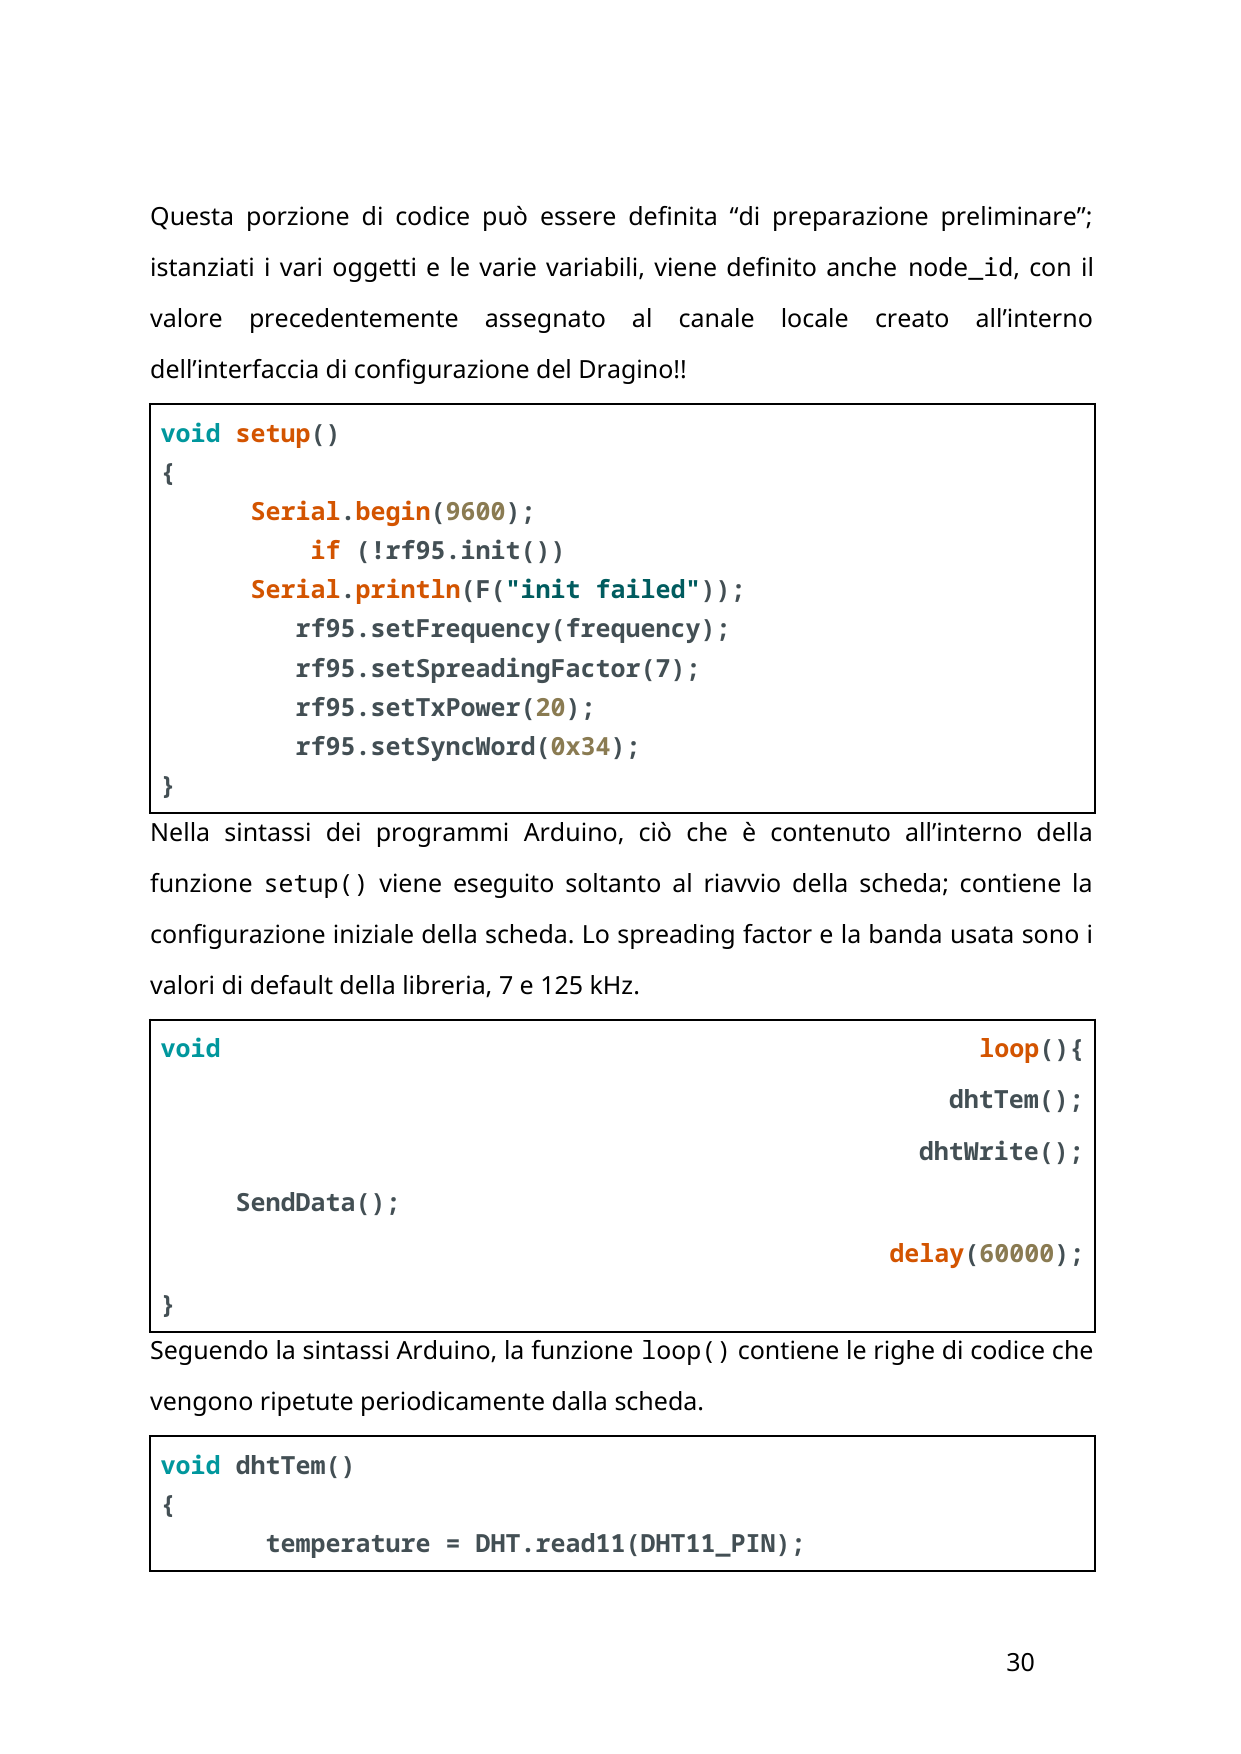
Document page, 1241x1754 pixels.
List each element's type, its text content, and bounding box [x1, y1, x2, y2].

text Seguendo la sintassi Arduino, la funzione loop() contiene le righe di codice che vengono ripetute periodicamente dalla scheda. [150, 1333, 1094, 1418]
table_header void dhtTem() { temperature = DHT.read11(DHT11_PIN); [151, 1437, 1094, 1570]
table_header void loop(){ dhtTem(); dhtWrite(); SendData(); delay(60000); } [151, 1021, 1094, 1331]
table_header void setup() { Serial.begin(9600); if (!rf95.init()) Serial.println(F("init failed")); rf95.setFrequency(frequency); rf95.setSpreadingFactor(7); rf95.setTxPower(20); rf95.setSyncWord(0x34); } [151, 405, 1094, 812]
text Questa porzione di codice può essere definita “di preparazione preliminare”; istanziati i vari oggetti e le varie variabili, viene definito anche node_id, con il valore precedentemente assegnato al canale locale creato all’interno dell’interfaccia di configurazione del Dragino!! [150, 199, 1094, 386]
text Nella sintassi dei programmi Arduino, ciò che è contenuto all’interno della funzione setup() viene eseguito soltanto al riavvio della scheda; contiene la configurazione iniziale della scheda. Lo spreading factor e la banda usata sono i valori di default della libreria, 7 e 125 kHz. [150, 814, 1094, 1002]
